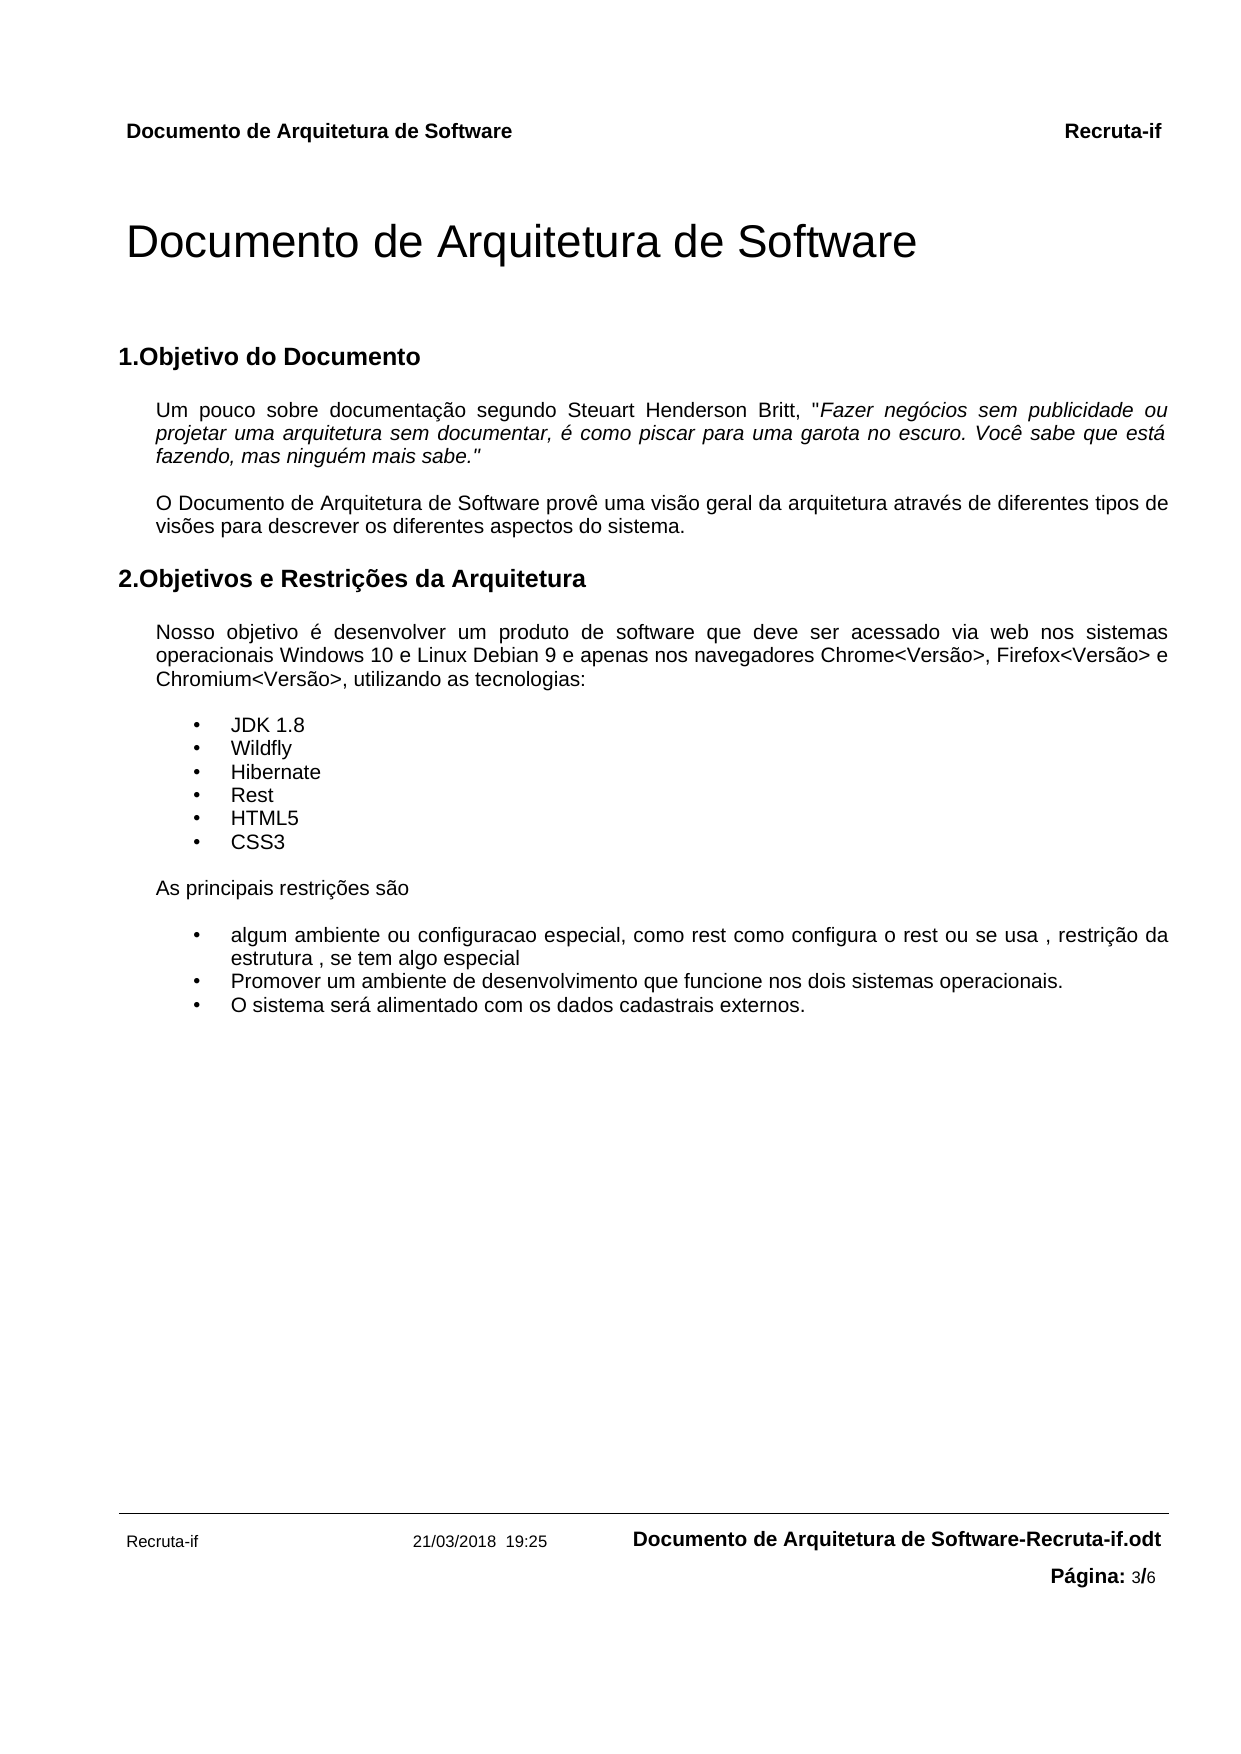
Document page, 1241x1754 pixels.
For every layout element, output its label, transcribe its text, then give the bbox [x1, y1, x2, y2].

list Wildfly [193, 737, 1170, 760]
text O Documento de Arquitetura de Software provê uma visão geral da arquitetura através de diferentes tipos de visões para descrever os diferentes aspectos do sistema. [156, 491, 1170, 538]
list CSS3 [193, 830, 1170, 853]
list Objetivo do Documento [118, 343, 1170, 371]
list JDK 1.8 [193, 713, 1170, 737]
text As principais restrições são [156, 877, 1170, 900]
table_header Documento de Arquitetura de Software [119, 191, 1169, 293]
list Promover um ambiente de desenvolvimento que funcione nos dois sistemas operacionais. [193, 970, 1170, 993]
list O sistema será alimentado com os dados cadastrais externos. [193, 993, 1170, 1016]
list algum ambiente ou configuracao especial, como rest como configura o rest ou se usa , restrição da estrutura , se tem algo especial [193, 923, 1170, 970]
list Rest [193, 783, 1170, 807]
list Hibernate [193, 760, 1170, 783]
list Objetivos e Restrições da Arquitetura [118, 565, 1170, 593]
text Um pouco sobre documentação segundo Steuart Henderson Britt, "Fazer negócios sem publicidade ou projetar uma arquitetura sem documentar, é como piscar para uma garota no escuro. Você sabe que está fazendo, mas ninguém mais sabe." [156, 398, 1170, 468]
list HTML5 [193, 807, 1170, 830]
text Nosso objetivo é desenvolver um produto de software que deve ser acessado via web nos sistemas operacionais Windows 10 e Linux Debian 9 e apenas nos navegadores Chrome<Versão>, Firefox<Versão> e Chromium<Versão>, utilizando as tecnologias: [156, 621, 1170, 690]
